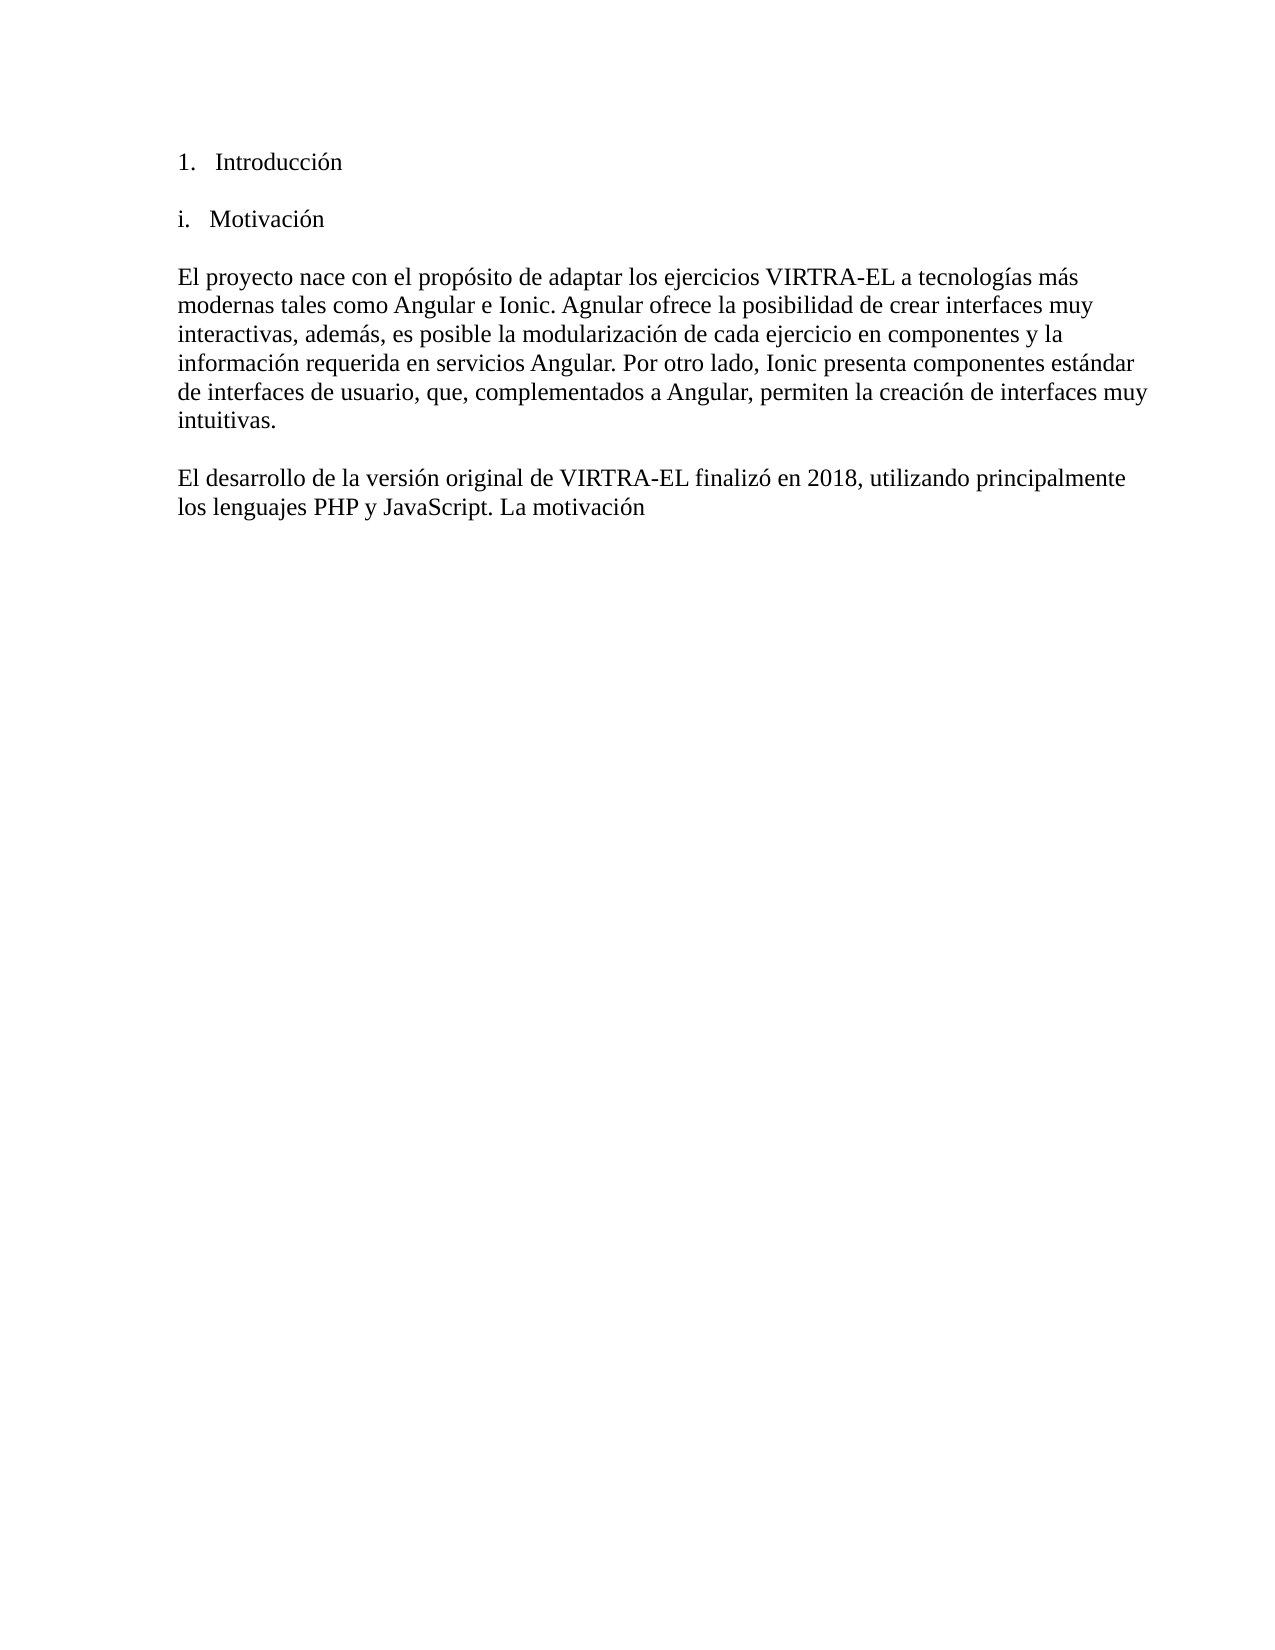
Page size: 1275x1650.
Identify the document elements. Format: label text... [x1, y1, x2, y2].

list El proyecto nace con el propósito de adaptar los ejercicios VIRTRA-EL a tecnologías más modernas tales como Angular e Ionic. Agnular ofrece la posibilidad de crear interfaces muy interactivas, además, es posible la modularización de cada ejercicio en componentes y la información requerida en servicios Angular. Por otro lado, Ionic presenta componentes estándar de interfaces de usuario, que, complementados a Angular, permiten la creación de interfaces muy intuitivas. [177, 262, 1157, 434]
text El desarrollo de la versión original de VIRTRA-EL finalizó en 2018, utilizando principalmente los lenguajes PHP y JavaScript. La motivación [177, 463, 1157, 521]
text i. Motivación [177, 204, 1157, 233]
text 1. Introducción [177, 147, 1157, 176]
